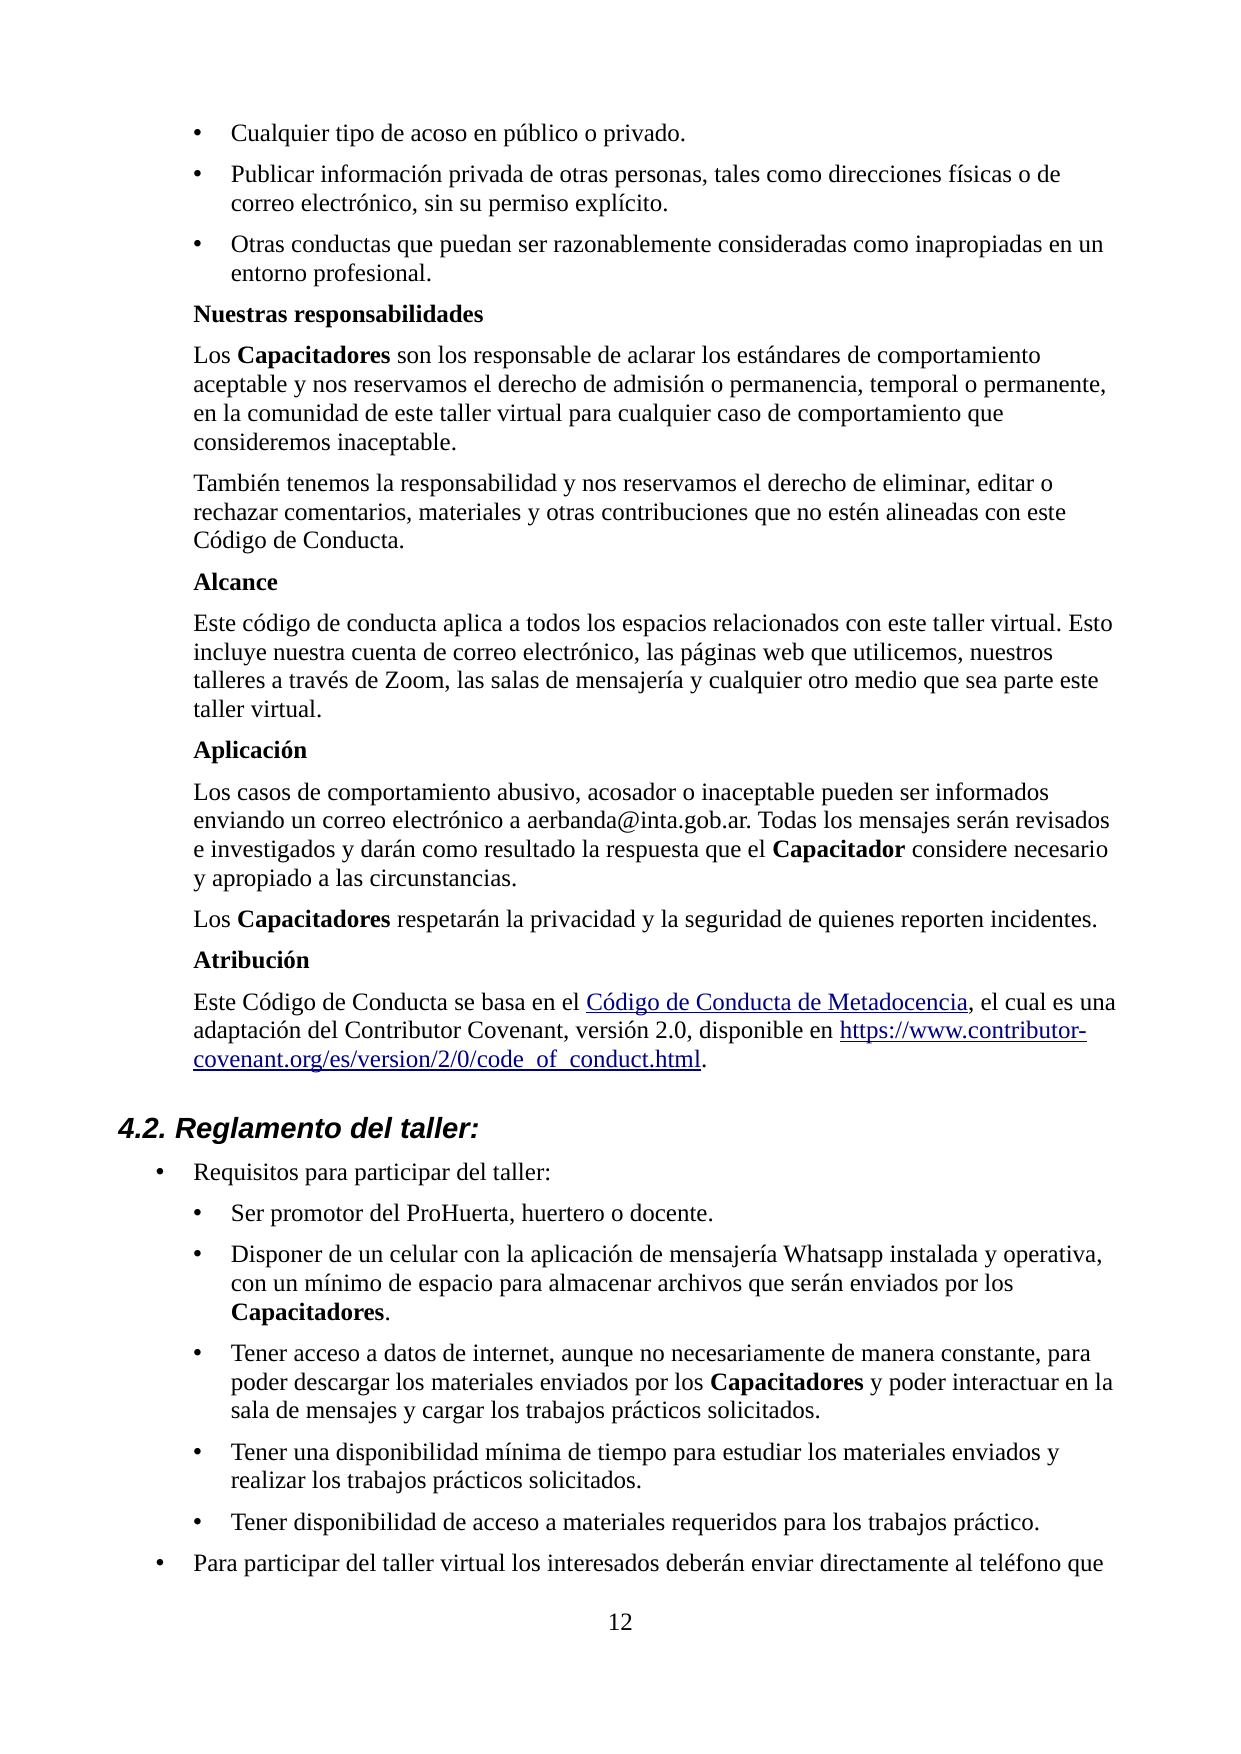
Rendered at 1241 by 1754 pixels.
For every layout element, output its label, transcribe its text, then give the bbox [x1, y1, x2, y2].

list Requisitos para participar del taller: [156, 1157, 1122, 1185]
list También tenemos la responsabilidad y nos reservamos el derecho de eliminar, editar o rechazar comentarios, materiales y otras contribuciones que no estén alineadas con este Código de Conducta. [156, 468, 1122, 554]
list Este Código de Conducta se basa en el Código de Conducta de Metadocencia, el cual es una adaptación del Contributor Covenant, versión 2.0, disponible en https://www.contributor-covenant.org/es/version/2/0/code_of_conduct.html. [156, 987, 1122, 1073]
list Publicar información privada de otras personas, tales como direcciones físicas o de correo electrónico, sin su permiso explícito. [193, 159, 1122, 217]
list Nuestras responsabilidades [156, 299, 1122, 328]
list Tener acceso a datos de internet, aunque no necesariamente de manera constante, para poder descargar los materiales enviados por los Capacitadores y poder interactuar en la sala de mensajes y cargar los trabajos prácticos solicitados. [193, 1338, 1122, 1424]
list Aplicación [156, 736, 1122, 764]
list Tener disponibilidad de acceso a materiales requeridos para los trabajos práctico. [193, 1507, 1122, 1535]
list Para participar del taller virtual los interesados deberán enviar directamente al teléfono que [156, 1548, 1122, 1577]
list Disponer de un celular con la aplicación de mensajería Whatsapp instalada y operativa, con un mínimo de espacio para almacenar archivos que serán enviados por los Capacitadores. [193, 1239, 1122, 1325]
list Tener una disponibilidad mínima de tiempo para estudiar los materiales enviados y realizar los trabajos prácticos solicitados. [193, 1437, 1122, 1494]
list Los casos de comportamiento abusivo, acosador o inaceptable pueden ser informados enviando un correo electrónico a aerbanda@inta.gob.ar. Todas los mensajes serán revisados e investigados y darán como resultado la respuesta que el Capacitador considere necesario y apropiado a las circunstancias. [156, 777, 1122, 892]
list Cualquier tipo de acoso en público o privado. [193, 118, 1122, 147]
list Los Capacitadores respetarán la privacidad y la seguridad de quienes reporten incidentes. [156, 904, 1122, 933]
list Este código de conducta aplica a todos los espacios relacionados con este taller virtual. Esto incluye nuestra cuenta de correo electrónico, las páginas web que utilicemos, nuestros talleres a través de Zoom, las salas de mensajería y cualquier otro medio que sea parte este taller virtual. [156, 608, 1122, 723]
list Atribución [156, 946, 1122, 974]
list Ser promotor del ProHuerta, huertero o docente. [193, 1198, 1122, 1227]
list Otras conductas que puedan ser razonablemente consideradas como inapropiadas en un entorno profesional. [193, 229, 1122, 287]
subtitle Reglamento del taller: [118, 1111, 1122, 1144]
list Los Capacitadores son los responsable de aclarar los estándares de comportamiento aceptable y nos reservamos el derecho de admisión o permanencia, temporal o permanente, en la comunidad de este taller virtual para cualquier caso de comportamiento que consideremos inaceptable. [156, 341, 1122, 456]
list Alcance [156, 567, 1122, 596]
